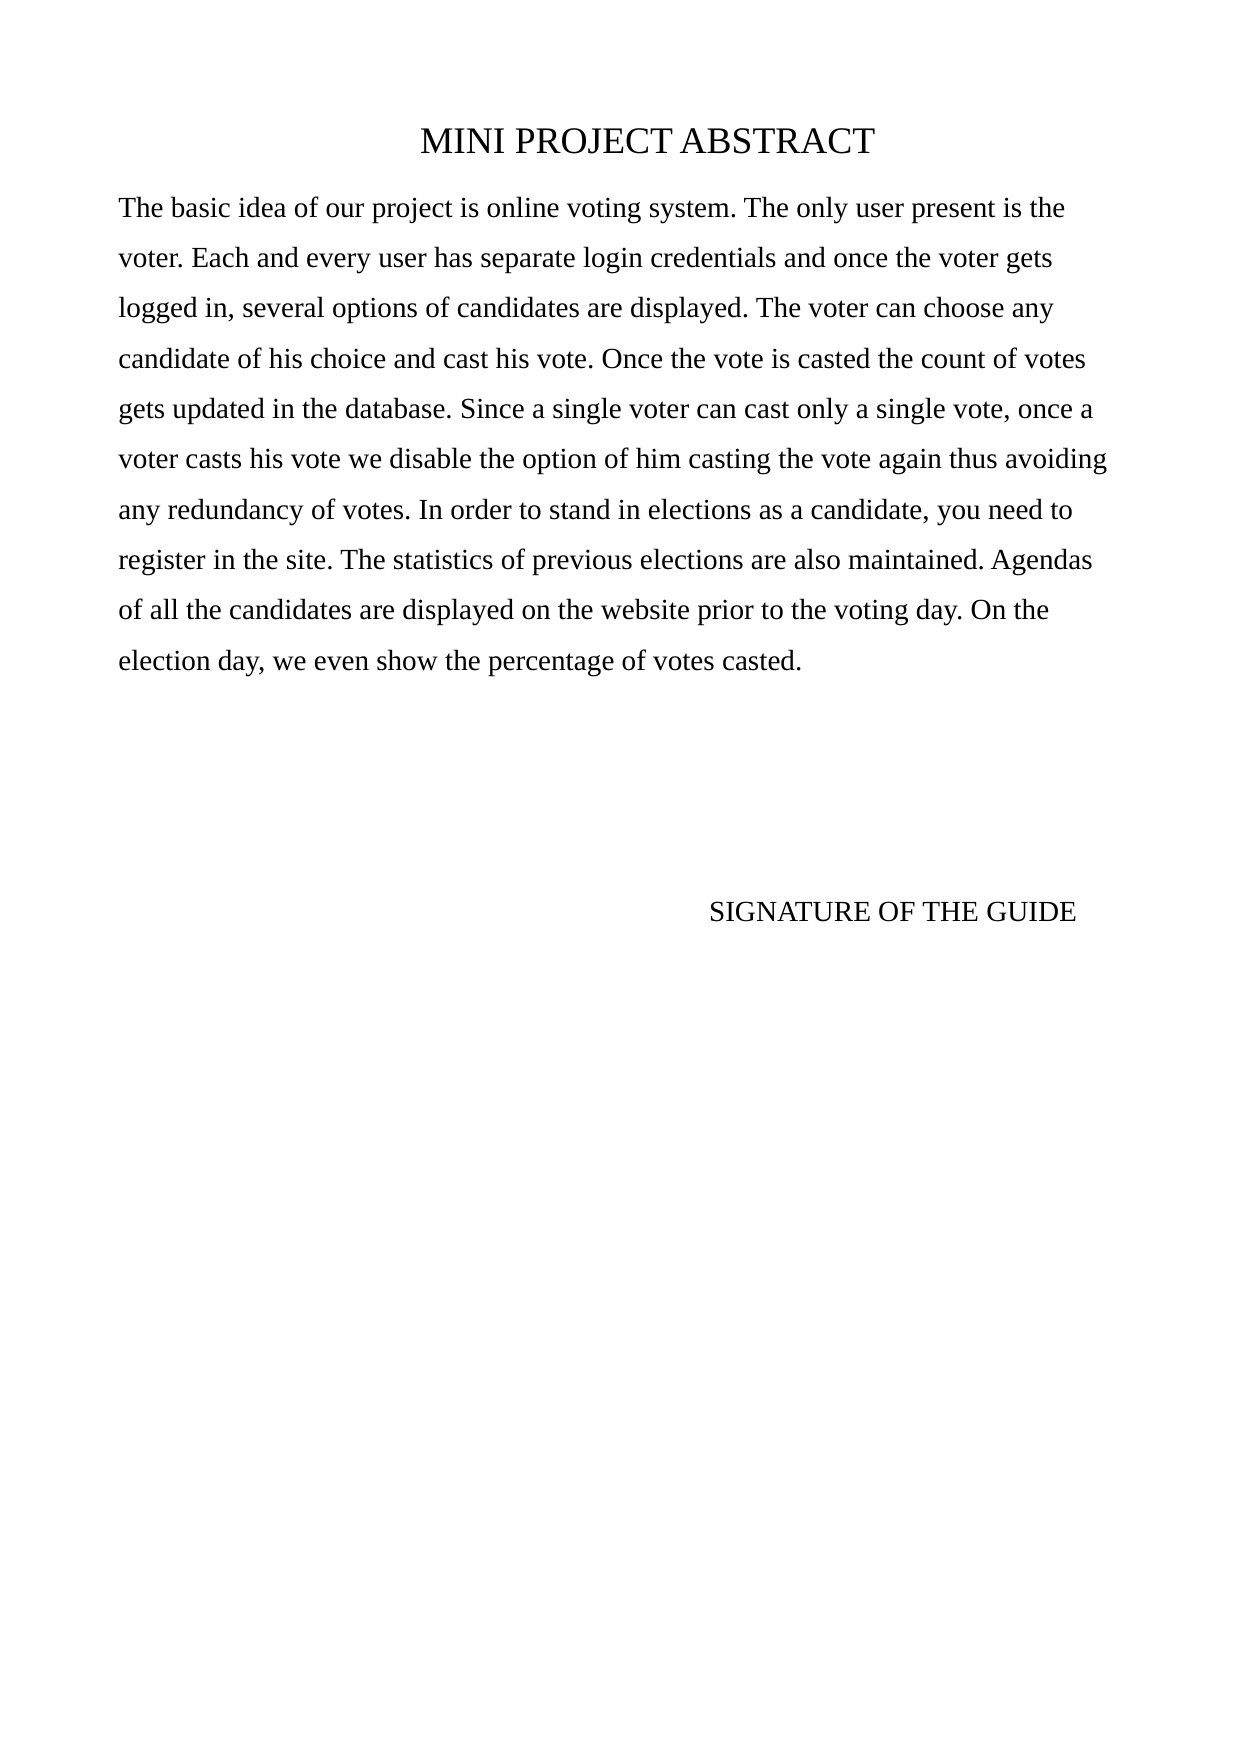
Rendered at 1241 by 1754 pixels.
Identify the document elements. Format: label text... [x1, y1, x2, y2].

text SIGNATURE OF THE GUIDE [118, 894, 1122, 928]
text The basic idea of our project is online voting system. The only user present is the voter. Each and every user has separate login credentials and once the voter gets logged in, several options of candidates are displayed. The voter can choose any candidate of his choice and cast his vote. Once the vote is casted the count of votes gets updated in the database. Since a single voter can cast only a single vote, once a voter casts his vote we disable the option of him casting the vote again thus avoiding any redundancy of votes. In order to stand in elections as a candidate, you need to register in the site. The statistics of previous elections are also maintained. Agendas of all the candidates are displayed on the website prior to the voting day. On the election day, we even show the percentage of votes casted. [118, 190, 1122, 676]
text MINI PROJECT ABSTRACT [118, 118, 1122, 161]
